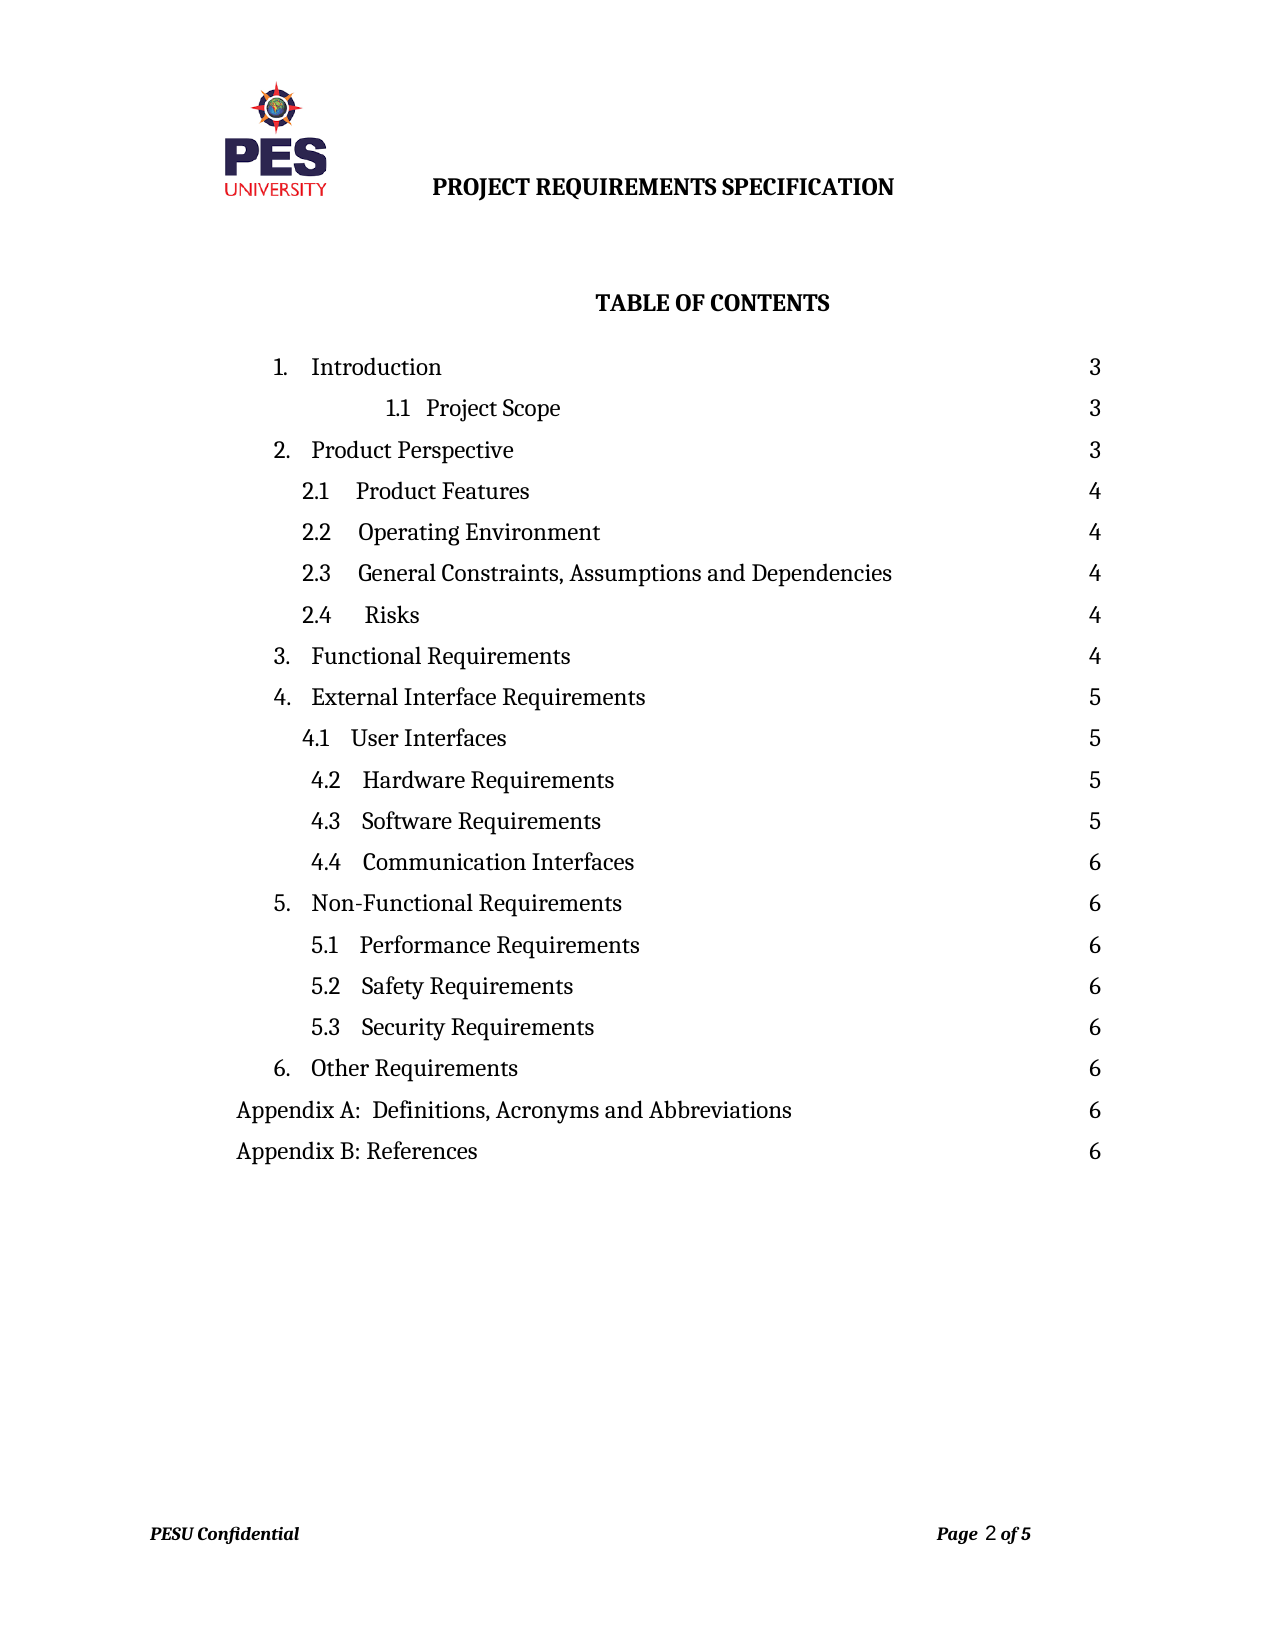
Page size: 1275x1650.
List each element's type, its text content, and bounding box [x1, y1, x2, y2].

table_cell Non-Functional Requirements [225, 883, 1042, 924]
table_cell Other Requirements [225, 1048, 1042, 1089]
table_cell 5 [1043, 759, 1147, 801]
table_cell 4 [1043, 553, 1147, 594]
table_cell 6 [1043, 924, 1147, 966]
table_header Introduction [225, 347, 1042, 388]
table_cell 4.3 Software Requirements [225, 801, 1042, 842]
table_cell 6 [1043, 883, 1147, 924]
table_cell 4 [1043, 636, 1147, 677]
table_cell 4.4 Communication Interfaces [225, 842, 1042, 883]
table_cell 6 [1043, 1131, 1147, 1172]
table_cell 6 [1043, 1007, 1147, 1048]
table_cell 2.2 Operating Environment [225, 512, 1042, 553]
table_cell 5 [1043, 801, 1147, 842]
table_cell 2.4 Risks [225, 594, 1042, 636]
table_cell 1.1 Project Scope [225, 388, 1042, 429]
title TABLE OF CONTENTS [225, 289, 1125, 318]
table_cell 4.1 User Interfaces [225, 718, 1042, 759]
table_cell 3 [1043, 429, 1147, 471]
table_cell 4.2 Hardware Requirements [225, 759, 1042, 801]
table_cell 2.1 Product Features [225, 471, 1042, 512]
table_cell 2.3 General Constraints, Assumptions and Dependencies [225, 553, 1042, 594]
table_cell 6 [1043, 1089, 1147, 1131]
table_cell Appendix A: Definitions, Acronyms and Abbreviations [225, 1089, 1042, 1131]
table_cell External Interface Requirements [225, 677, 1042, 718]
table_header 3 [1043, 347, 1147, 388]
table_cell 5 [1043, 677, 1147, 718]
table_cell 6 [1043, 1048, 1147, 1089]
table_cell 4 [1043, 594, 1147, 636]
table_cell 5 [1043, 718, 1147, 759]
table_cell Product Perspective [225, 429, 1042, 471]
table_cell 4 [1043, 471, 1147, 512]
table_cell 6 [1043, 966, 1147, 1007]
table_cell 5.1 Performance Requirements [225, 924, 1042, 966]
table_cell 5.3 Security Requirements [225, 1007, 1042, 1048]
picture [225, 81, 327, 196]
table_cell 3 [1043, 388, 1147, 429]
table_cell 5.2 Safety Requirements [225, 966, 1042, 1007]
table_cell 6 [1043, 842, 1147, 883]
table_cell 4 [1043, 512, 1147, 553]
table_cell Appendix B: References [225, 1131, 1042, 1172]
table_cell Functional Requirements [225, 636, 1042, 677]
